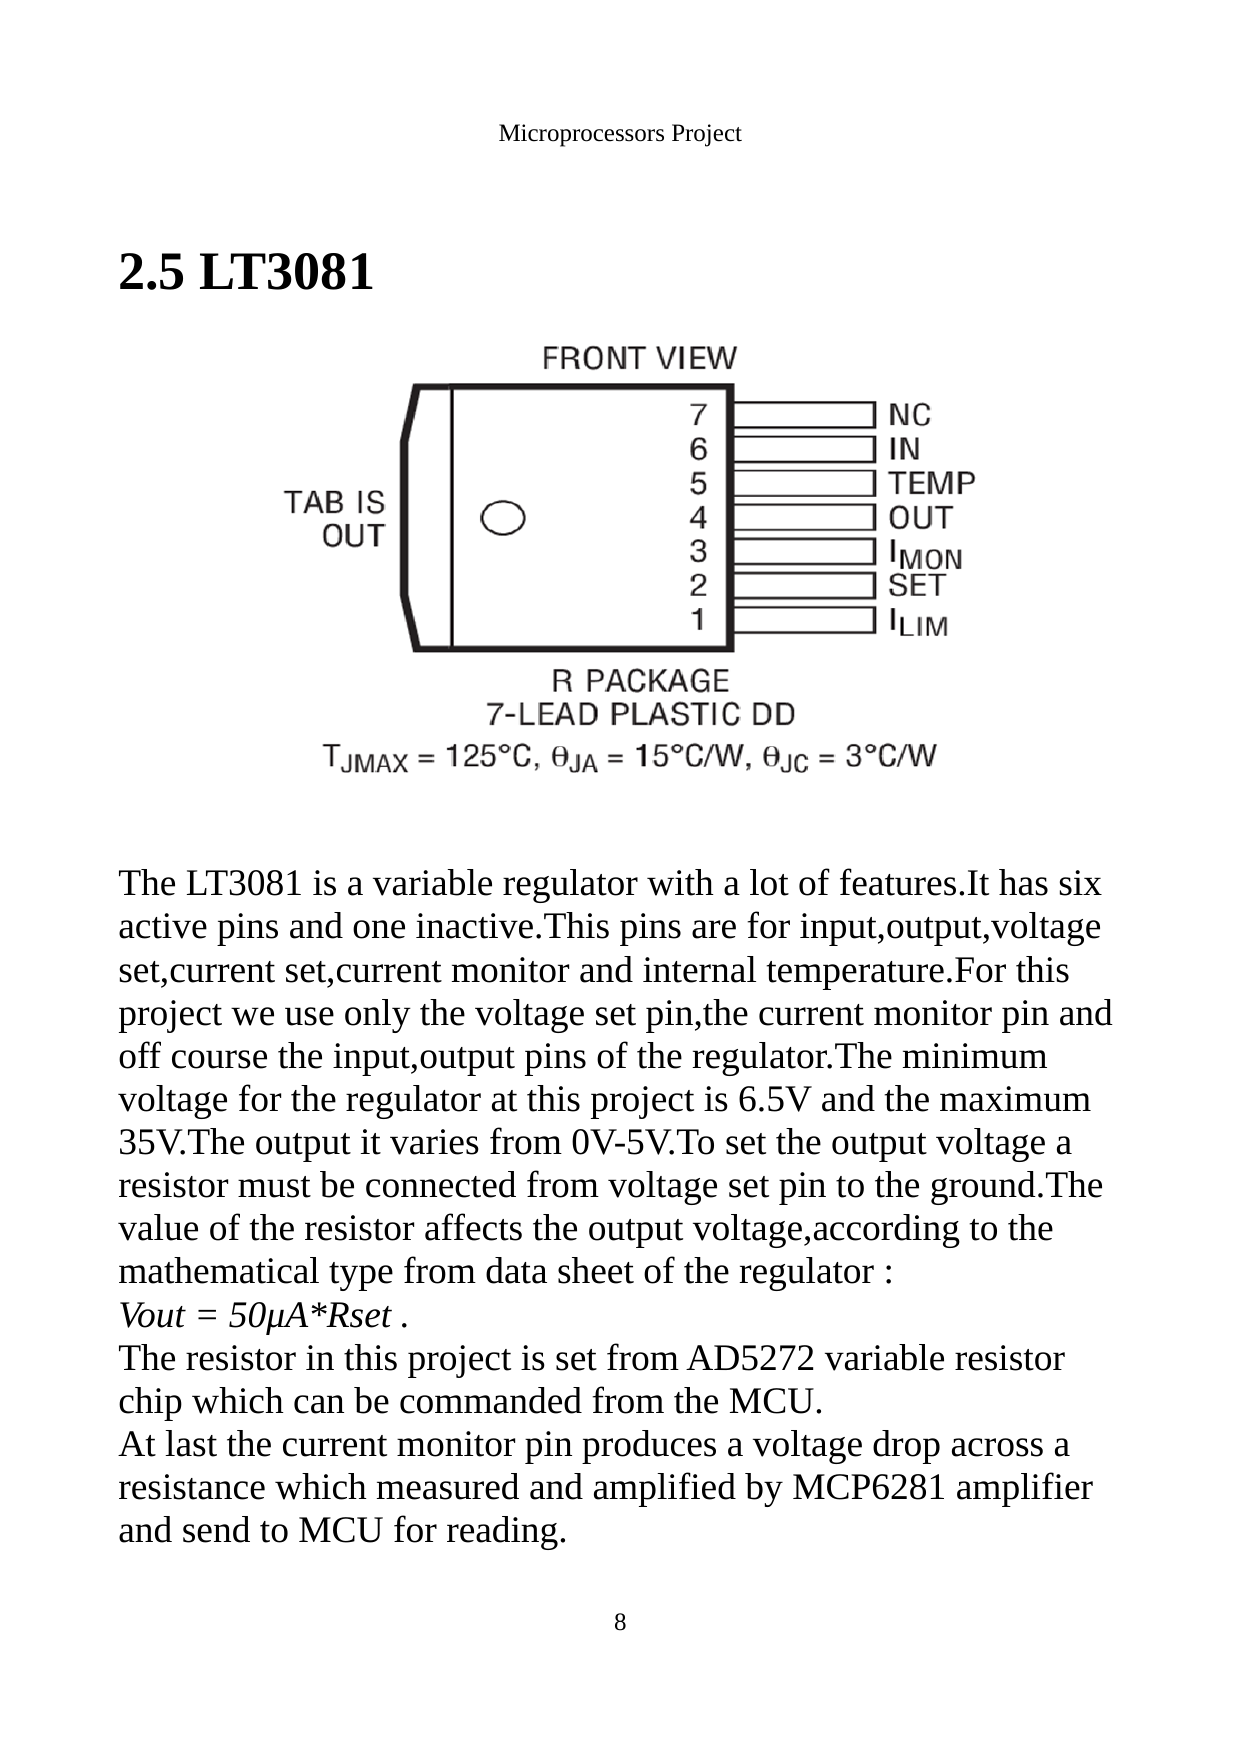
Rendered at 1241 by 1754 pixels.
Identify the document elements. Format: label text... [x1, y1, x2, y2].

picture [118, 301, 1123, 799]
text Vout = 50μΑ*Rset . [118, 1292, 1122, 1335]
text The resistor in this project is set from AD5272 variable resistor chip which can be commanded from the MCU. [118, 1335, 1122, 1421]
text The LT3081 is a variable regulator with a lot of features.It has six active pins and one inactive.This pins are for input,output,voltage set,current set,current monitor and internal temperature.For this project we use only the voltage set pin,the current monitor pin and off course the input,output pins of the regulator.The minimum voltage for the regulator at this project is 6.5V and the maximum 35V.The output it varies from 0V-5V.To set the output voltage a resistor must be connected from voltage set pin to the ground.The value of the resistor affects the output voltage,according to the mathematical type from data sheet of the regulator : [118, 861, 1122, 1292]
text At last the current monitor pin produces a voltage drop across a resistance which measured and amplified by MCP6281 amplifier and send to MCU for reading. [118, 1421, 1122, 1551]
text 2.5 LT3081 [118, 239, 1122, 301]
